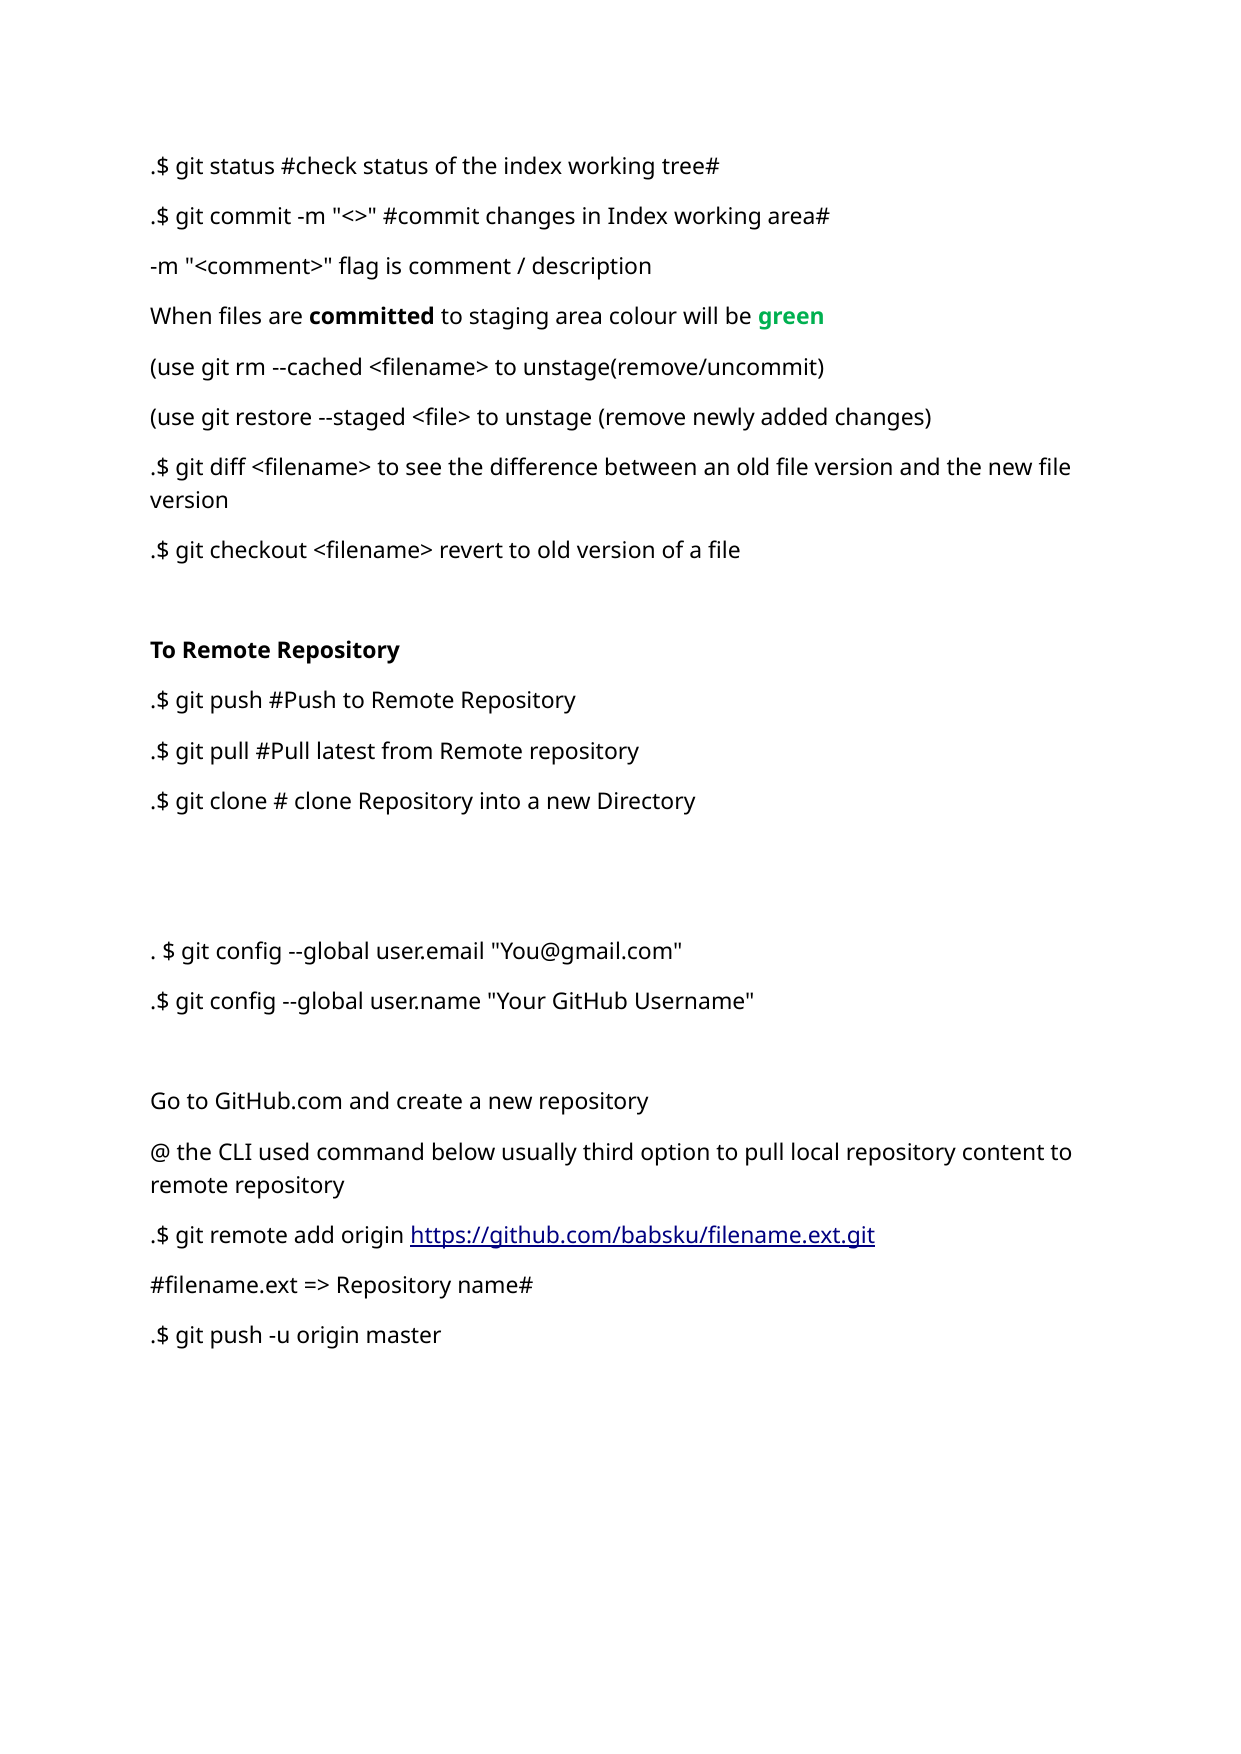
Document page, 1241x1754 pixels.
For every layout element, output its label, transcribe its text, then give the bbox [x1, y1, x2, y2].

text (use git rm --cached <filename> to unstage(remove/uncommit) [150, 350, 1090, 382]
text .$ git pull #Pull latest from Remote repository [150, 734, 1090, 766]
text .$ git status #check status of the index working tree# [150, 150, 1090, 181]
text When files are committed to staging area colour will be green [150, 300, 1090, 332]
text .$ git commit -m "<>" #commit changes in Index working area# [150, 200, 1090, 231]
text #filename.ext => Repository name# [150, 1269, 1090, 1300]
text .$ git checkout <filename> revert to old version of a file [150, 534, 1090, 565]
text . $ git config --global user.email "You@gmail.com" [150, 935, 1090, 966]
text .$ git clone # clone Repository into a new Directory [150, 785, 1090, 816]
text .$ git config --global user.name "Your GitHub Username" [150, 985, 1090, 1016]
text .$ git remote add origin https://github.com/babsku/filename.ext.git [150, 1219, 1090, 1250]
text .$ git push #Push to Remote Repository [150, 684, 1090, 716]
text -m "<comment>" flag is comment / description [150, 250, 1090, 281]
text To Remote Repository [150, 634, 1090, 666]
text .$ git diff <filename> to see the difference between an old file version and the new file version [150, 451, 1090, 515]
text (use git restore --staged <file> to unstage (remove newly added changes) [150, 401, 1090, 432]
text Go to GitHub.com and create a new repository [150, 1085, 1090, 1117]
text .$ git push -u origin master [150, 1319, 1090, 1350]
text @ the CLI used command below usually third option to pull local repository content to remote repository [150, 1135, 1090, 1200]
